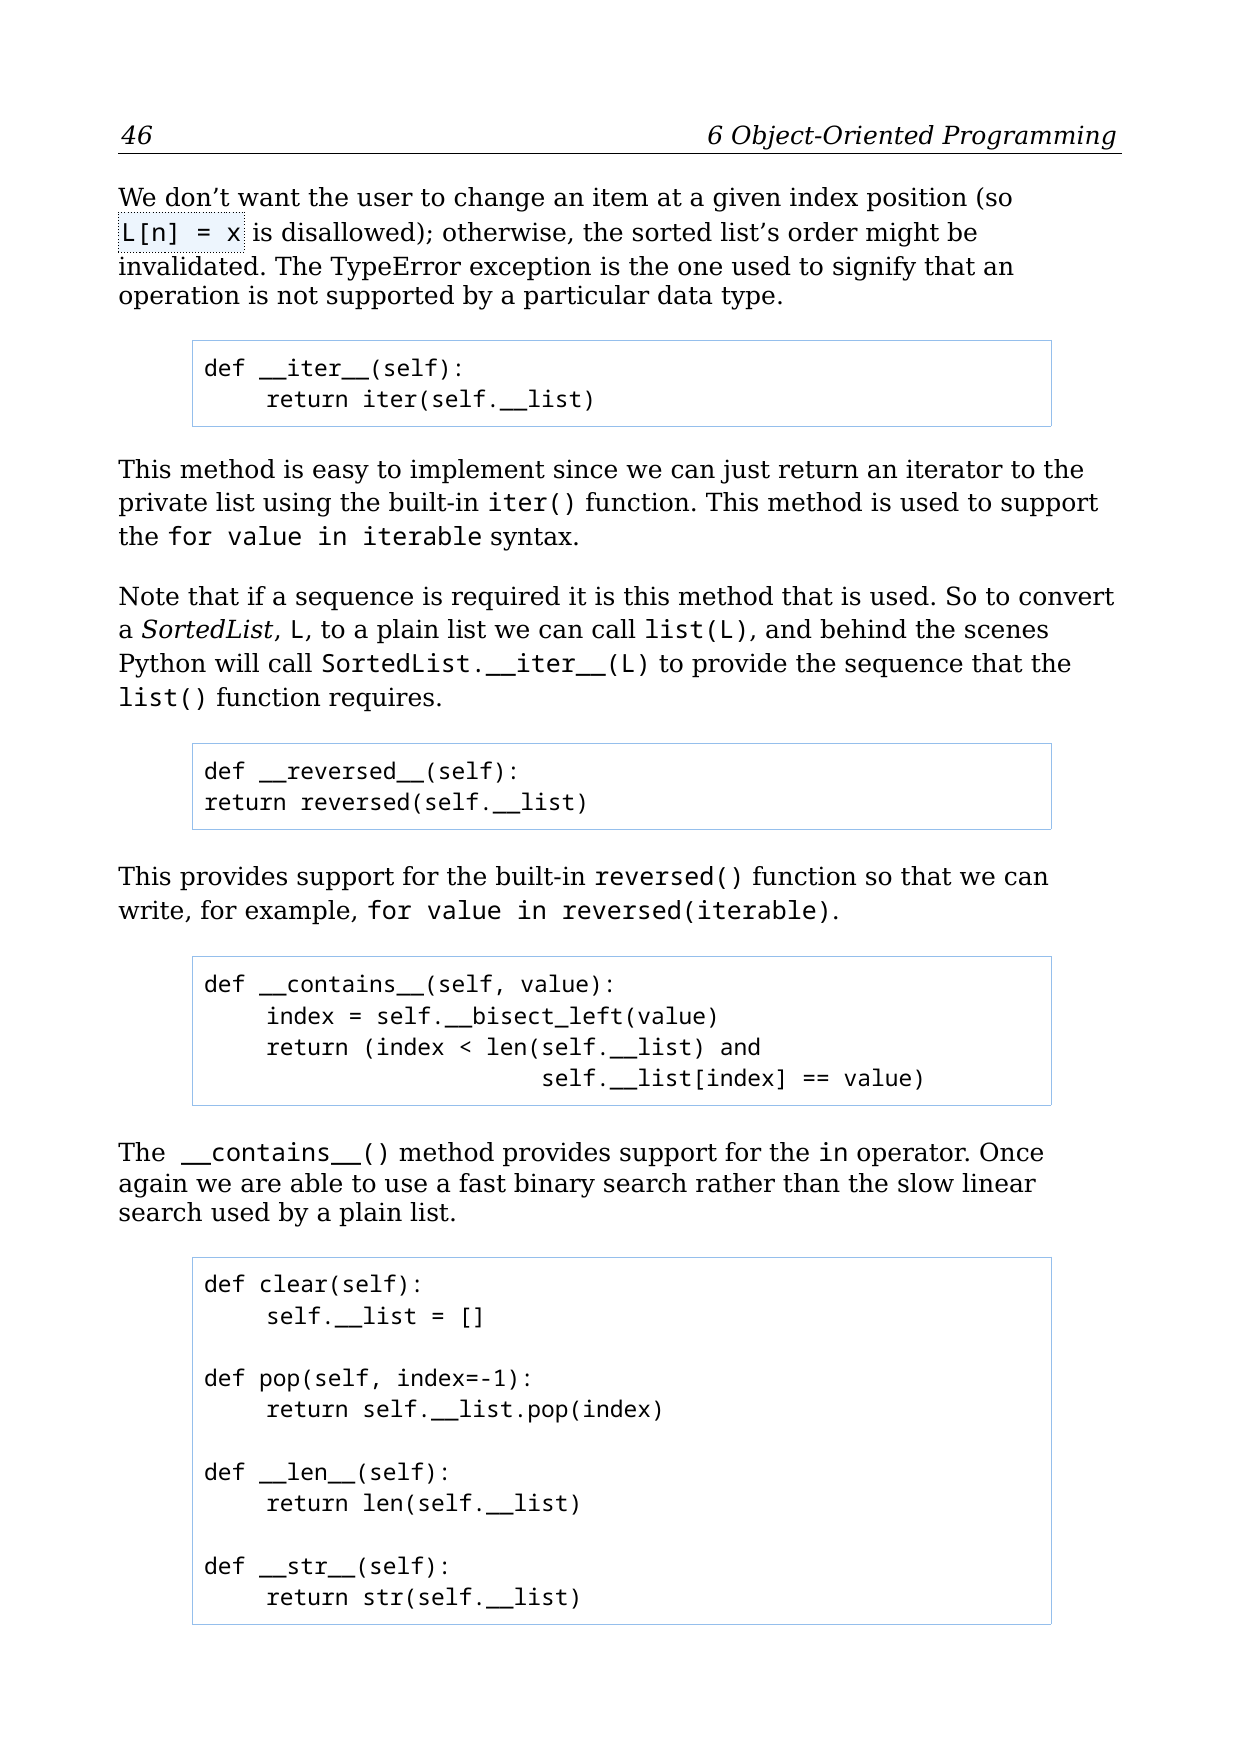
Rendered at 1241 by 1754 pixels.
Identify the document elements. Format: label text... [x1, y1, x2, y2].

text self.__list = [] [193, 1288, 1051, 1319]
text def __str__(self): [193, 1538, 1051, 1569]
text We don’t want the user to change an item at a given index position (so L[n] = x is disallowed); otherwise, the sorted list’s order might be invalidated. The TypeError exception is the one used to signify that an operation is not supported by a particular data type. [118, 183, 1122, 310]
text return reversed(self.__list) [193, 774, 1051, 829]
text index = self.__bisect_left(value) [193, 988, 1051, 1019]
text def __len__(self): [193, 1444, 1051, 1475]
text def clear(self): [193, 1258, 1051, 1288]
text def pop(self, index=-1): [193, 1350, 1051, 1382]
text def __iter__(self): [193, 341, 1051, 371]
text return str(self.__list) [193, 1569, 1051, 1624]
text return (index < len(self.__list) and [193, 1019, 1051, 1050]
text This method is easy to implement since we can just return an iterator to the private list using the built-in iter() function. This method is used to support the for value in iterable syntax. [118, 456, 1122, 553]
text def __reversed__(self): [193, 744, 1051, 774]
text Note that if a sequence is required it is this method that is used. So to convert a SortedList, L, to a plain list we can call list(L), and behind the scenes Python will call SortedList.__iter__(L) to provide the sequence that the list() function requires. [118, 582, 1122, 714]
text return self.__list.pop(index) [193, 1382, 1051, 1413]
text The __contains__() method provides support for the in operator. Once again we are able to use a fast binary search rather than the slow linear search used by a plain list. [118, 1135, 1122, 1227]
text return len(self.__list) [193, 1475, 1051, 1507]
text return iter(self.__list) [193, 371, 1051, 426]
text self.__list[index] == value) [193, 1050, 1051, 1105]
text This provides support for the built-in reversed() function so that we can write, for example, for value in reversed(iterable). [118, 859, 1122, 927]
text def __contains__(self, value): [193, 957, 1051, 988]
